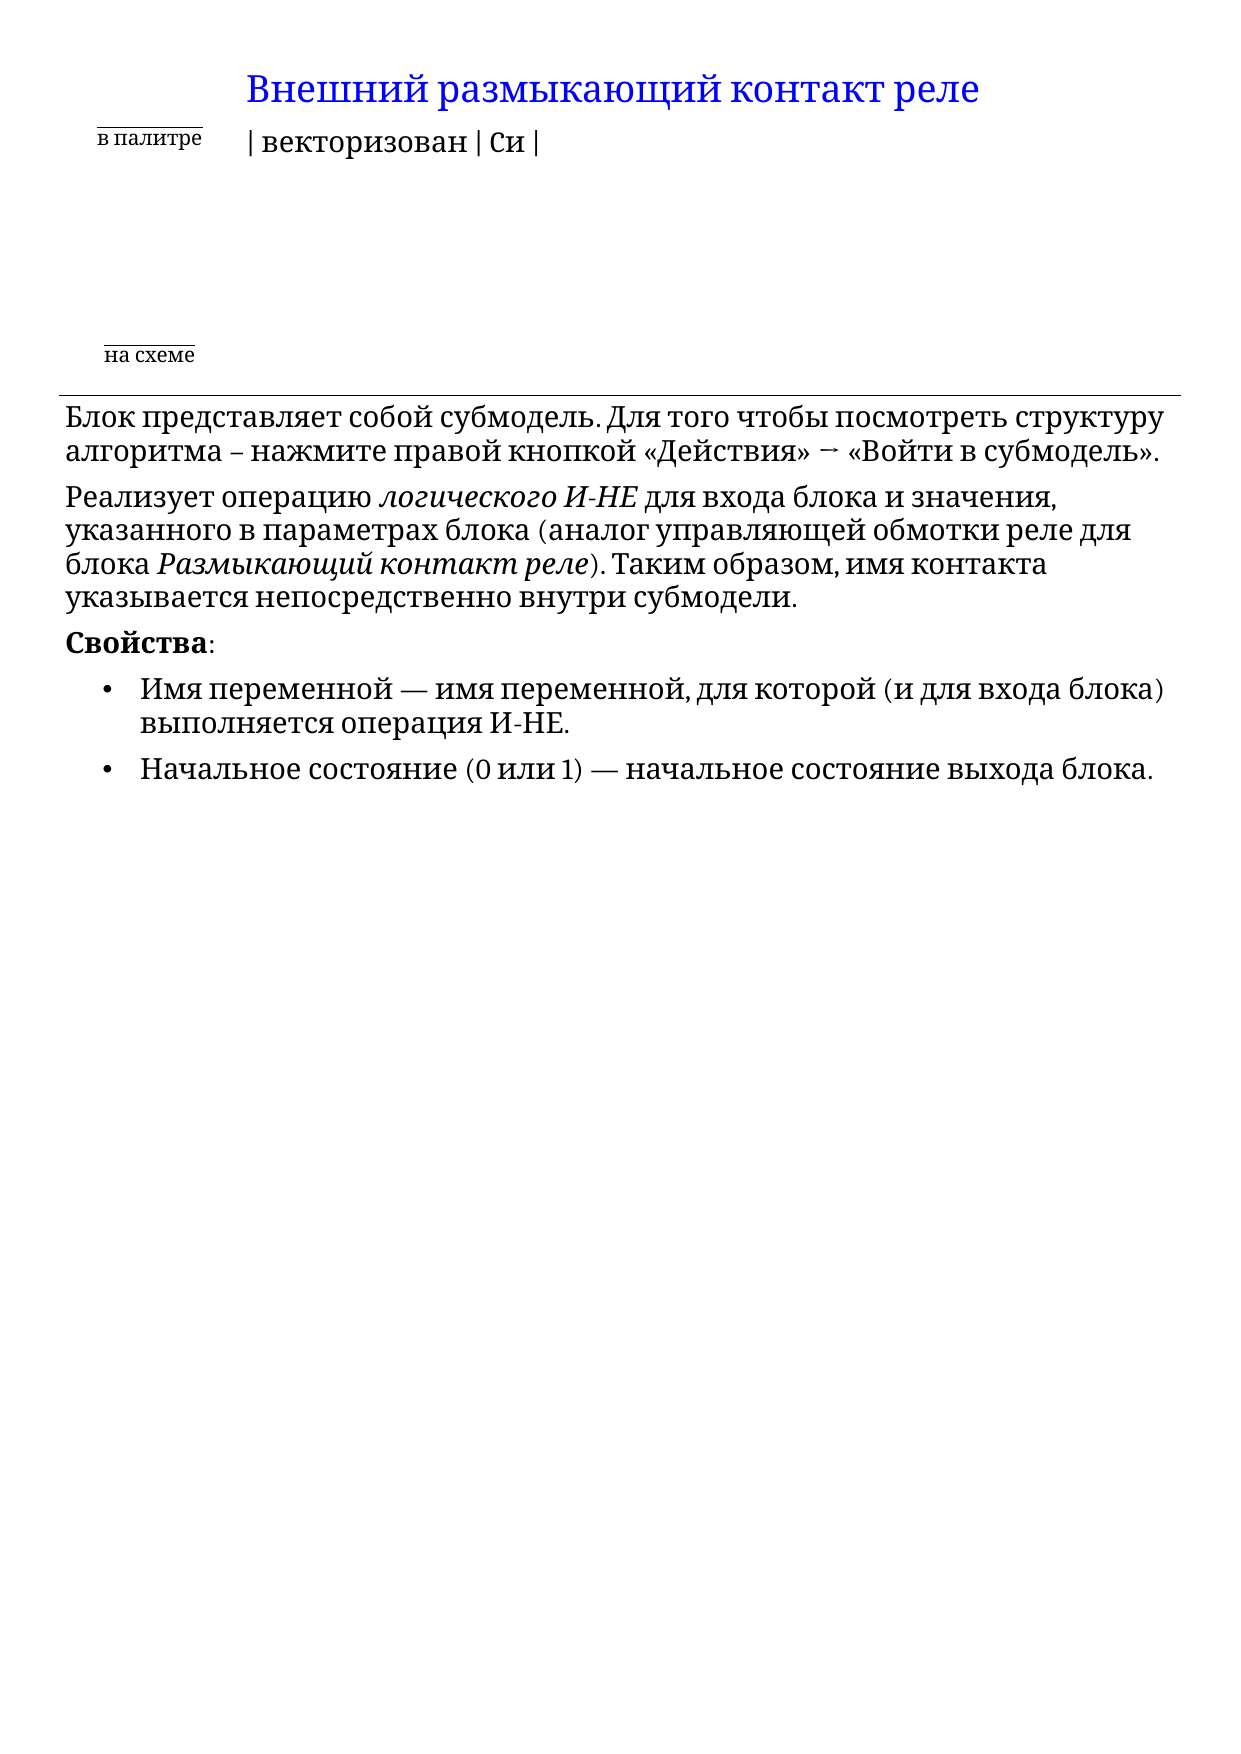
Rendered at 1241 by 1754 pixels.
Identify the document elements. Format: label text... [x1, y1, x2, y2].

table_cell | векторизован | Cи | [240, 121, 1181, 178]
table_header Внешний размыкающий контакт реле [240, 59, 1181, 121]
table_cell на схеме [59, 338, 240, 395]
table_cell Блок представляет собой субмодель. Для того чтобы посмотреть структуру алгоритма – нажмите правой кнопкой «Действия» → «Войти в субмодель». Реализует операцию логического И-НЕ для входа блока и значения, указанного в параметрах блока (аналог управляющей обмотки реле для блока Размыкающий контакт реле). Таким образом, имя контакта указывается непосредственно внутри субмодели. Свойства: Имя переменной — имя переменной, для которой (и для входа блока) выполняется операция И-НЕ. Начальное состояние (0 или 1) — начальное состояние выхода блока. [59, 396, 1181, 805]
table_cell [240, 338, 1181, 395]
table_cell [240, 178, 1181, 338]
table_cell в палитре [59, 121, 240, 178]
table_cell [59, 178, 240, 338]
table_header [59, 59, 240, 121]
